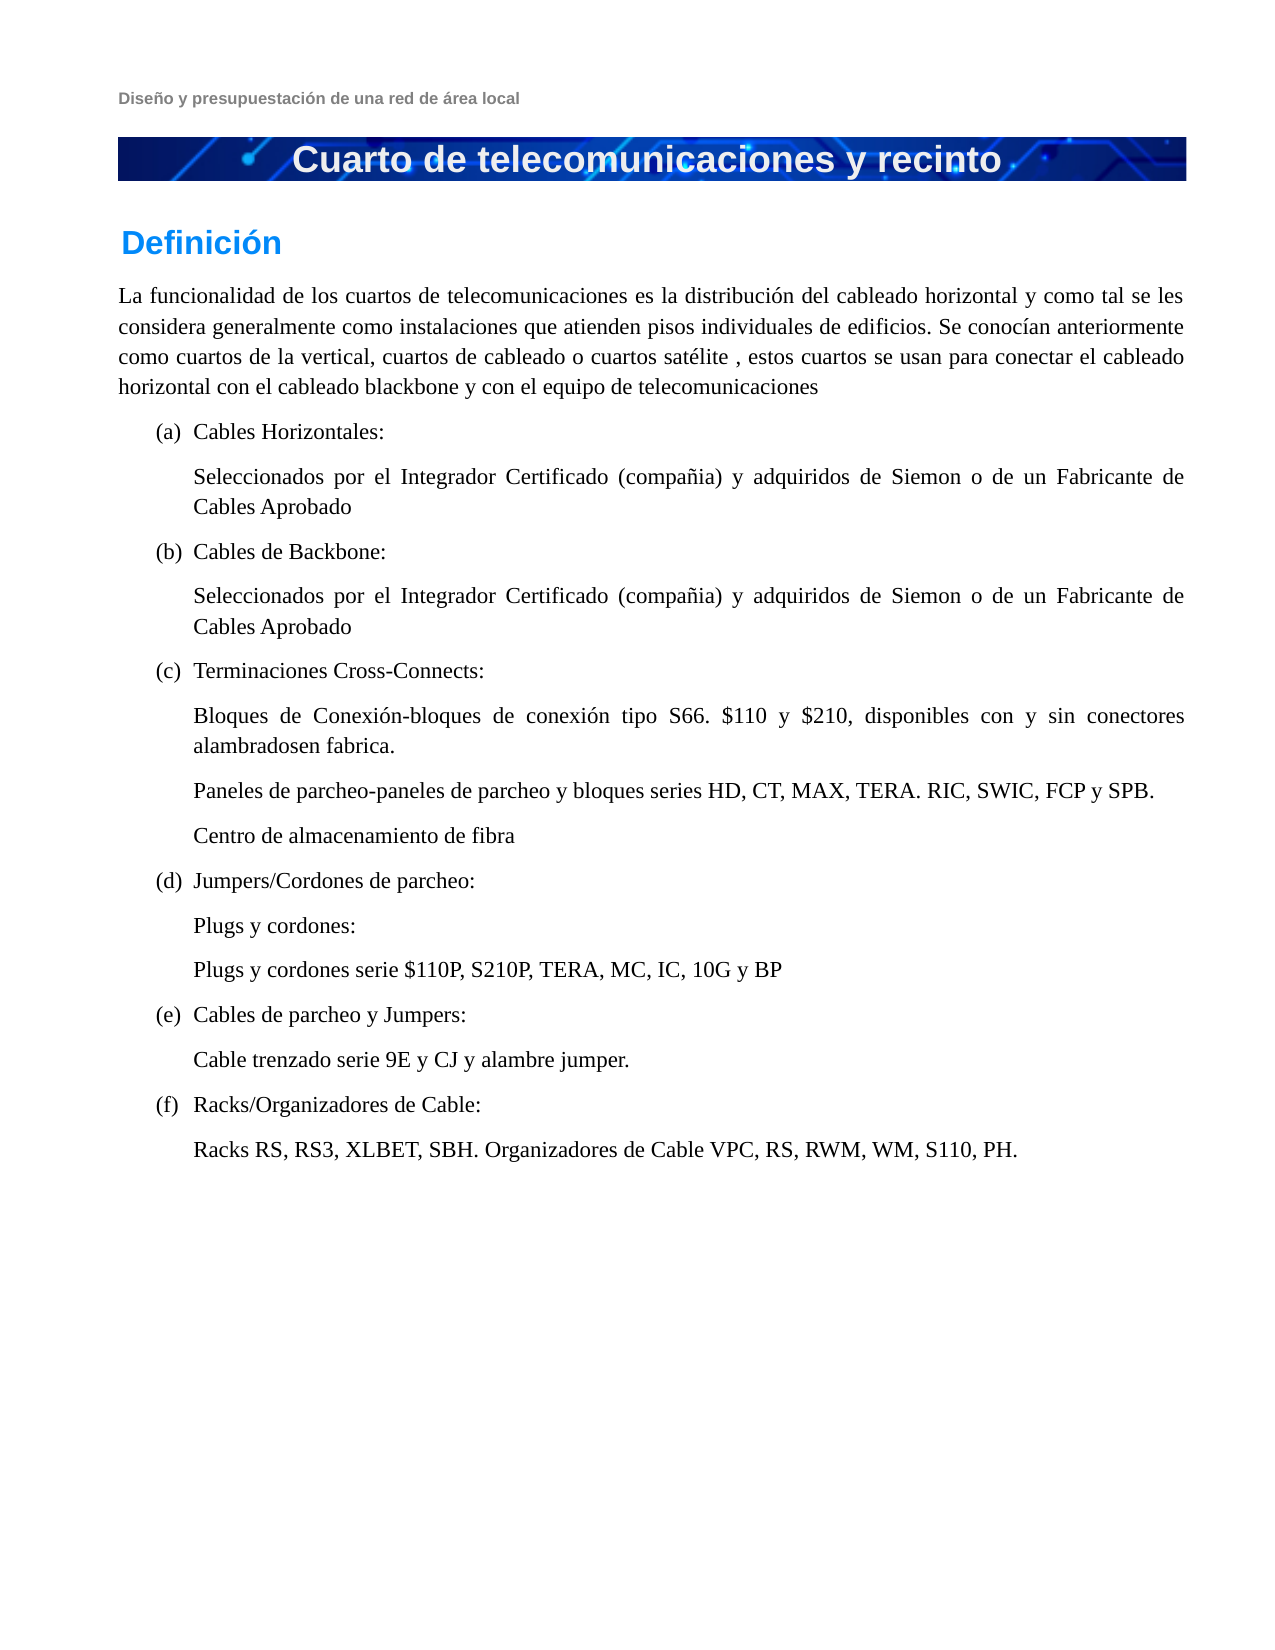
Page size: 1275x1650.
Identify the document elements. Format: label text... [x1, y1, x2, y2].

subtitle Definición [118, 220, 1186, 264]
list Cables de parcheo y Jumpers: [156, 1001, 1186, 1028]
list Paneles de parcheo-paneles de parcheo y bloques series HD, CT, MAX, TERA. RIC, SWIC, FCP y SPB. [156, 777, 1186, 804]
list Bloques de Conexión-bloques de conexión tipo S66. $110 y $210, disponibles con y sin conectores alambradosen fabrica. [156, 702, 1186, 759]
list Cable trenzado serie 9E y CJ y alambre jumper. [156, 1046, 1186, 1072]
list Cables de Backbone: [156, 538, 1186, 564]
list Cables Horizontales: [156, 418, 1186, 444]
list Jumpers/Cordones de parcheo: [156, 867, 1186, 893]
text La funcionalidad de los cuartos de telecomunicaciones es la distribución del cableado horizontal y como tal se les considera generalmente como instalaciones que atienden pisos individuales de edificios. Se conocían anteriormente como cuartos de la vertical, cuartos de cableado o cuartos satélite , estos cuartos se usan para conectar el cableado horizontal con el cableado blackbone y con el equipo de telecomunicaciones [118, 283, 1186, 399]
list Centro de almacenamiento de fibra [156, 822, 1186, 848]
list Terminaciones Cross-Connects: [156, 658, 1186, 684]
list Racks RS, RS3, XLBET, SBH. Organizadores de Cable VPC, RS, RWM, WM, S110, PH. [156, 1136, 1186, 1162]
list Plugs y cordones: [156, 912, 1186, 938]
list Seleccionados por el Integrador Certificado (compañia) y adquiridos de Siemon o de un Fabricante de Cables Aprobado [156, 583, 1186, 639]
list Plugs y cordones serie $110P, S210P, TERA, MC, IC, 10G y BP [156, 957, 1186, 983]
subtitle Cuarto de telecomunicaciones y recinto [118, 137, 1186, 180]
list Seleccionados por el Integrador Certificado (compañia) y adquiridos de Siemon o de un Fabricante de Cables Aprobado [156, 463, 1186, 519]
list Racks/Organizadores de Cable: [156, 1091, 1186, 1117]
